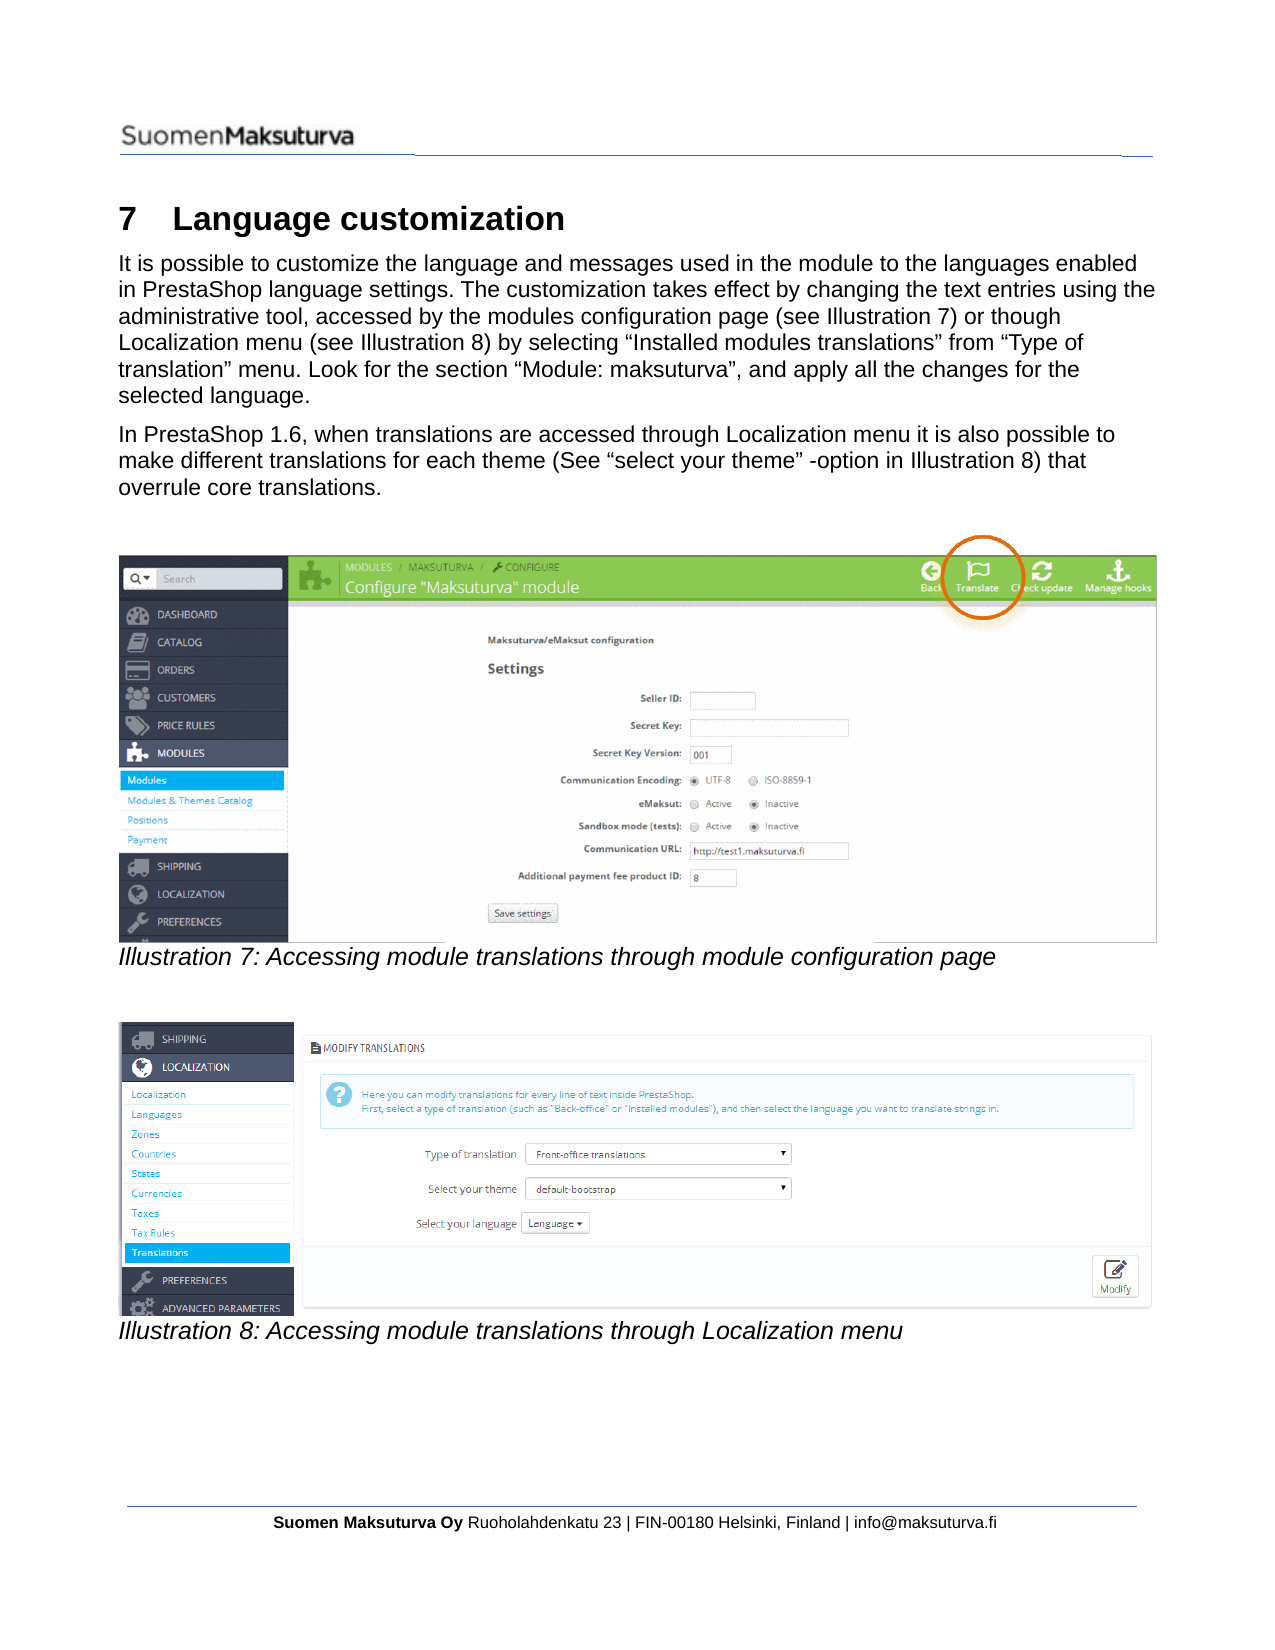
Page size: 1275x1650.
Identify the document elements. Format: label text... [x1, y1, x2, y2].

text Illustration 8: Accessing module translations through Localization menu [118, 1316, 1157, 1344]
text In PrestaShop 1.6, when translations are accessed through Localization menu it is also possible to make different translations for each theme (See “select your theme” -option in Illustration 8) that overrule core translations. [118, 421, 1157, 500]
picture [120, 124, 358, 147]
text Illustration 7: Accessing module translations through module configuration page [118, 943, 1157, 971]
picture [118, 512, 1157, 943]
picture [118, 1022, 1157, 1316]
text It is possible to customize the language and messages used in the module to the languages enabled in PrestaShop language settings. The customization takes effect by changing the text entries using the administrative tool, accessed by the modules configuration page (see Illustration 7) or though Localization menu (see Illustration 8) by selecting “Installed modules translations” from “Type of translation” menu. Look for the section “Module: maksuturva”, and apply all the changes for the selected language. [118, 250, 1157, 408]
subtitle Language customization [118, 199, 1157, 238]
